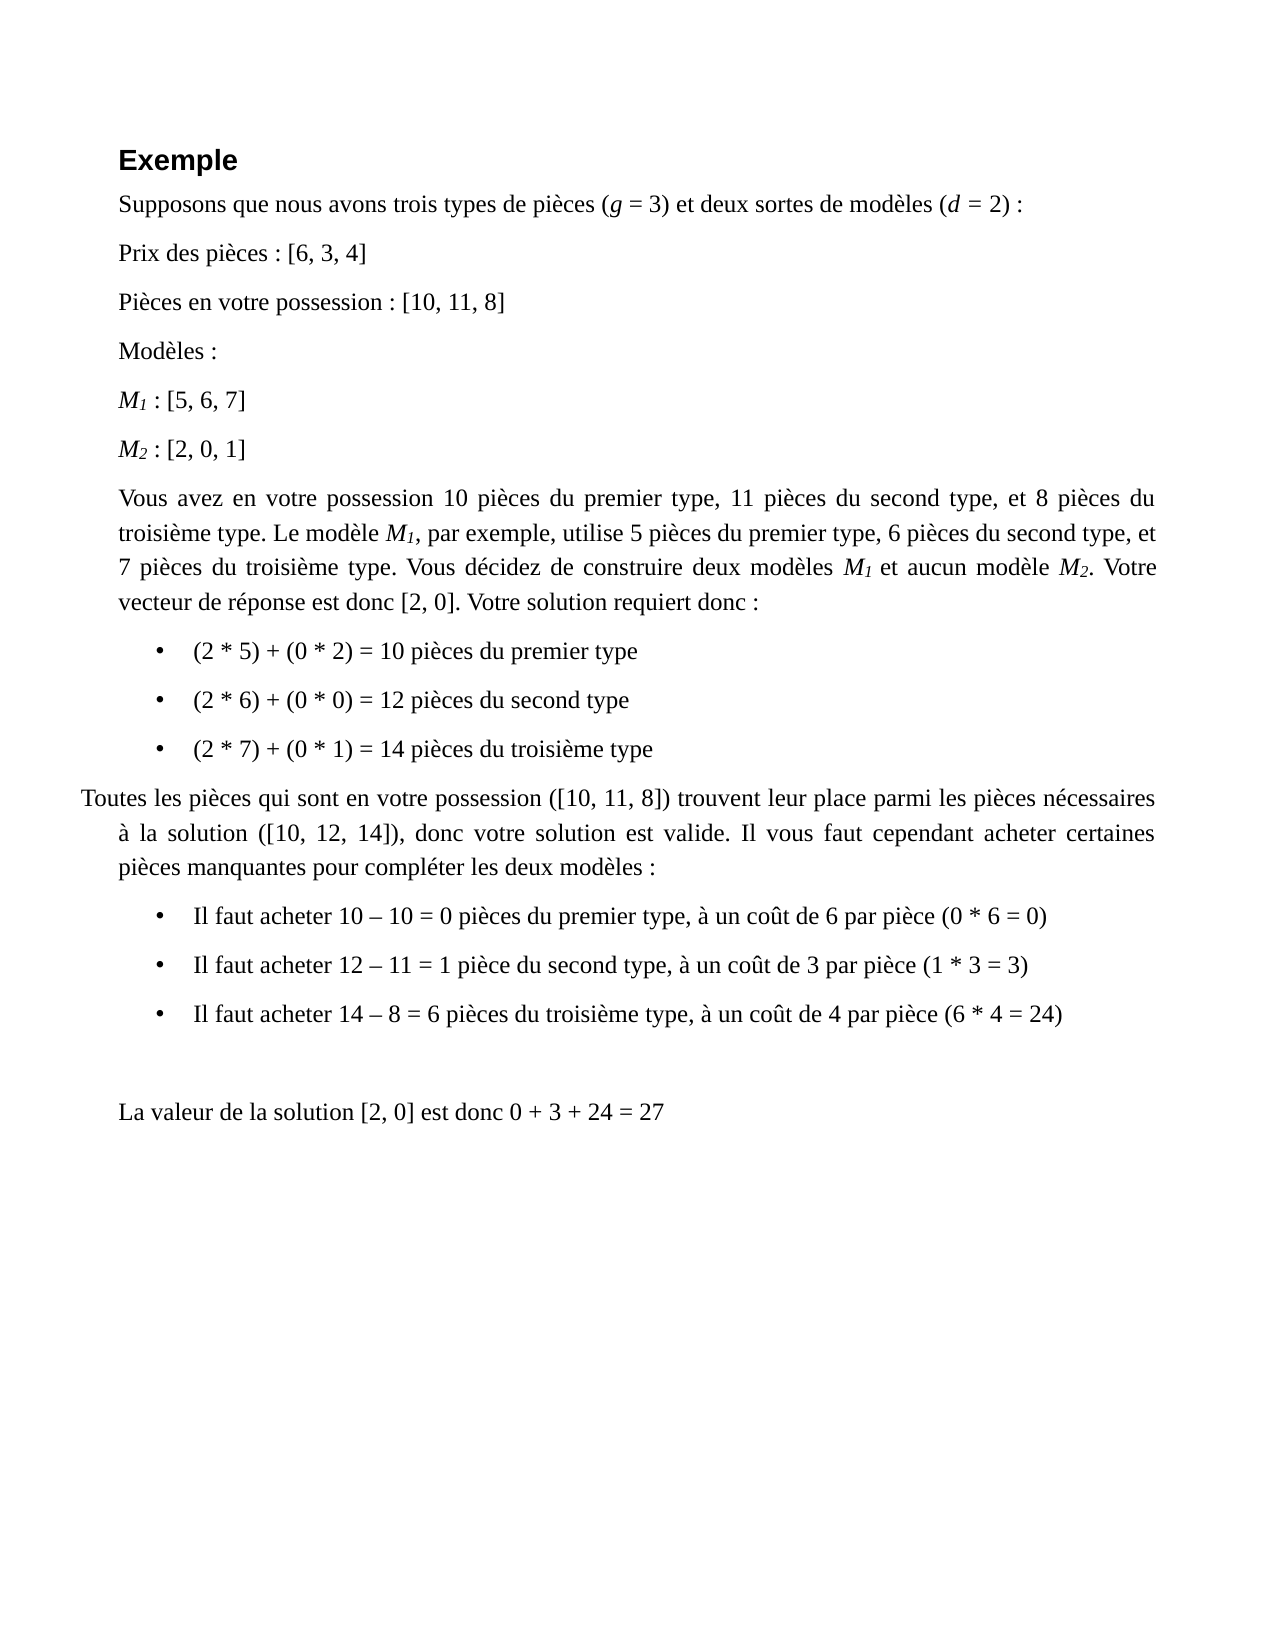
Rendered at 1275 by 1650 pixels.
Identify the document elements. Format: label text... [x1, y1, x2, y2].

list (2 * 6) + (0 * 0) = 12 pièces du second type [156, 685, 1157, 714]
text Pièces en votre possession : [10, 11, 8] [118, 287, 1157, 316]
list Il faut acheter 12 – 11 = 1 pièce du second type, à un coût de 3 par pièce (1 * 3 = 3) [156, 950, 1157, 979]
text La valeur de la solution [2, 0] est donc 0 + 3 + 24 = 27 [118, 1097, 1157, 1126]
list (2 * 5) + (0 * 2) = 10 pièces du premier type [156, 636, 1157, 665]
text Modèles : [118, 336, 1157, 365]
text M1 : [5, 6, 7] [118, 385, 1157, 414]
list Il faut acheter 10 – 10 = 0 pièces du premier type, à un coût de 6 par pièce (0 * 6 = 0) [156, 901, 1157, 930]
text M2 : [2, 0, 1] [118, 434, 1157, 463]
text Toutes les pièces qui sont en votre possession ([10, 11, 8]) trouvent leur place parmi les pièces nécessaires à la solution ([10, 12, 14]), donc votre solution est valide. Il vous faut cependant acheter certaines pièces manquantes pour compléter les deux modèles : [81, 783, 1157, 881]
list (2 * 7) + (0 * 1) = 14 pièces du troisième type [156, 734, 1157, 763]
text Prix des pièces : [6, 3, 4] [118, 238, 1157, 267]
text Vous avez en votre possession 10 pièces du premier type, 11 pièces du second type, et 8 pièces du troisième type. Le modèle M1, par exemple, utilise 5 pièces du premier type, 6 pièces du second type, et 7 pièces du troisième type. Vous décidez de construire deux modèles M1 et aucun modèle M2. Votre vecteur de réponse est donc [2, 0]. Votre solution requiert donc : [118, 483, 1157, 616]
list Il faut acheter 14 – 8 = 6 pièces du troisième type, à un coût de 4 par pièce (6 * 4 = 24) [156, 999, 1157, 1028]
subtitle Exemple [118, 143, 1157, 177]
text Supposons que nous avons trois types de pièces (g = 3) et deux sortes de modèles (d = 2) : [118, 189, 1157, 218]
